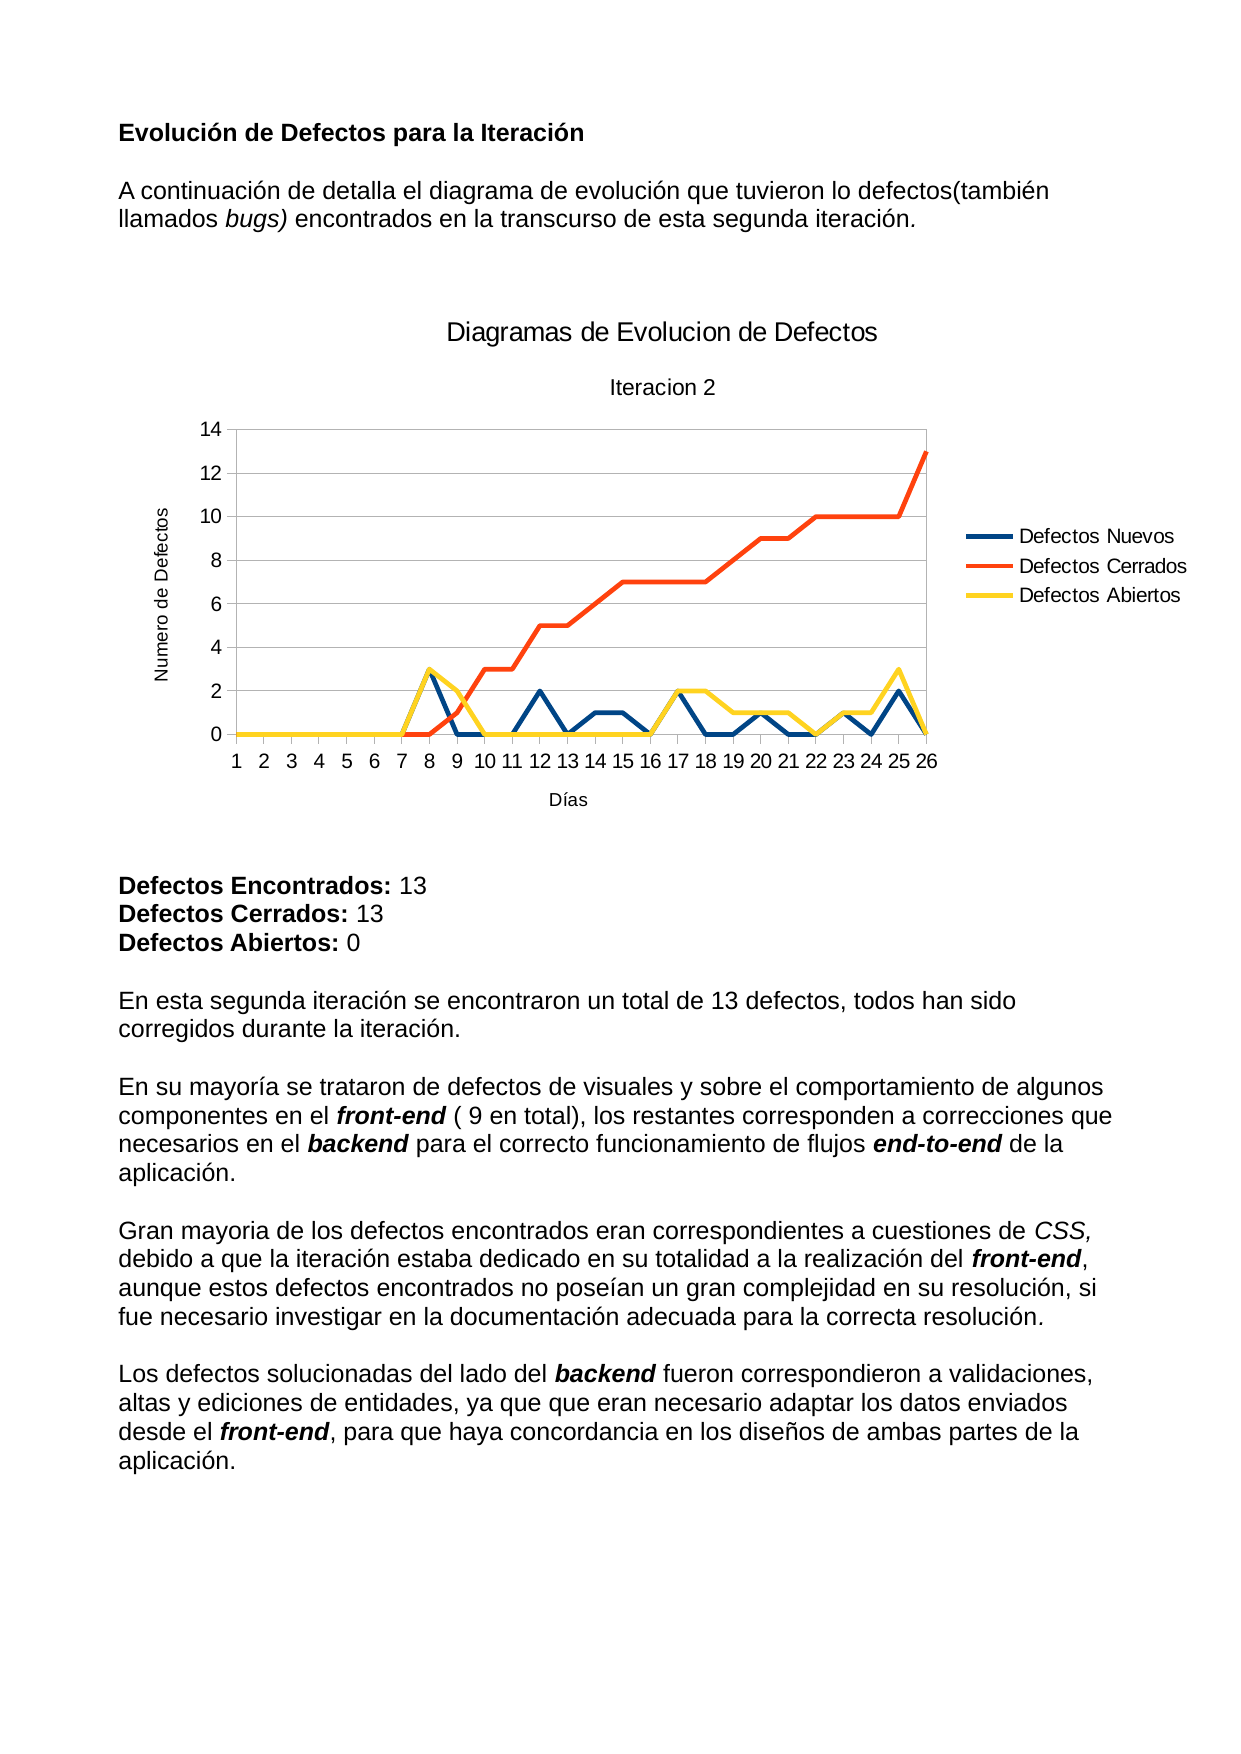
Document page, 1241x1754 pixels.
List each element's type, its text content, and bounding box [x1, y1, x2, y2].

text Defectos Abiertos: 0 [118, 928, 1122, 957]
text Evolución de Defectos para la Iteración [118, 118, 1122, 147]
text En esta segunda iteración se encontraron un total de 13 defectos, todos han sido corregidos durante la iteración. [118, 986, 1122, 1043]
text En su mayoría se trataron de defectos de visuales y sobre el comportamiento de algunos componentes en el front-end ( 9 en total), los restantes corresponden a correcciones que necesarios en el backend para el correcto funcionamiento de flujos end-to-end de la aplicación. [118, 1072, 1122, 1187]
text Gran mayoria de los defectos encontrados eran correspondientes a cuestiones de CSS, debido a que la iteración estaba dedicado en su totalidad a la realización del front-end, aunque estos defectos encontrados no poseían un gran complejidad en su resolución, si fue necesario investigar en la documentación adecuada para la correcta resolución. [118, 1216, 1122, 1331]
text Los defectos solucionadas del lado del backend fueron correspondieron a validaciones, altas y ediciones de entidades, ya que que eran necesario adaptar los datos enviados desde el front-end, para que haya concordancia en los diseños de ambas partes de la aplicación. [118, 1359, 1122, 1474]
text A continuación de detalla el diagrama de evolución que tuvieron lo defectos(también llamados bugs) encontrados en la transcurso de esta segunda iteración. [118, 176, 1122, 233]
text Defectos Encontrados: 13 [118, 871, 1122, 899]
text Defectos Cerrados: 13 [118, 899, 1122, 928]
